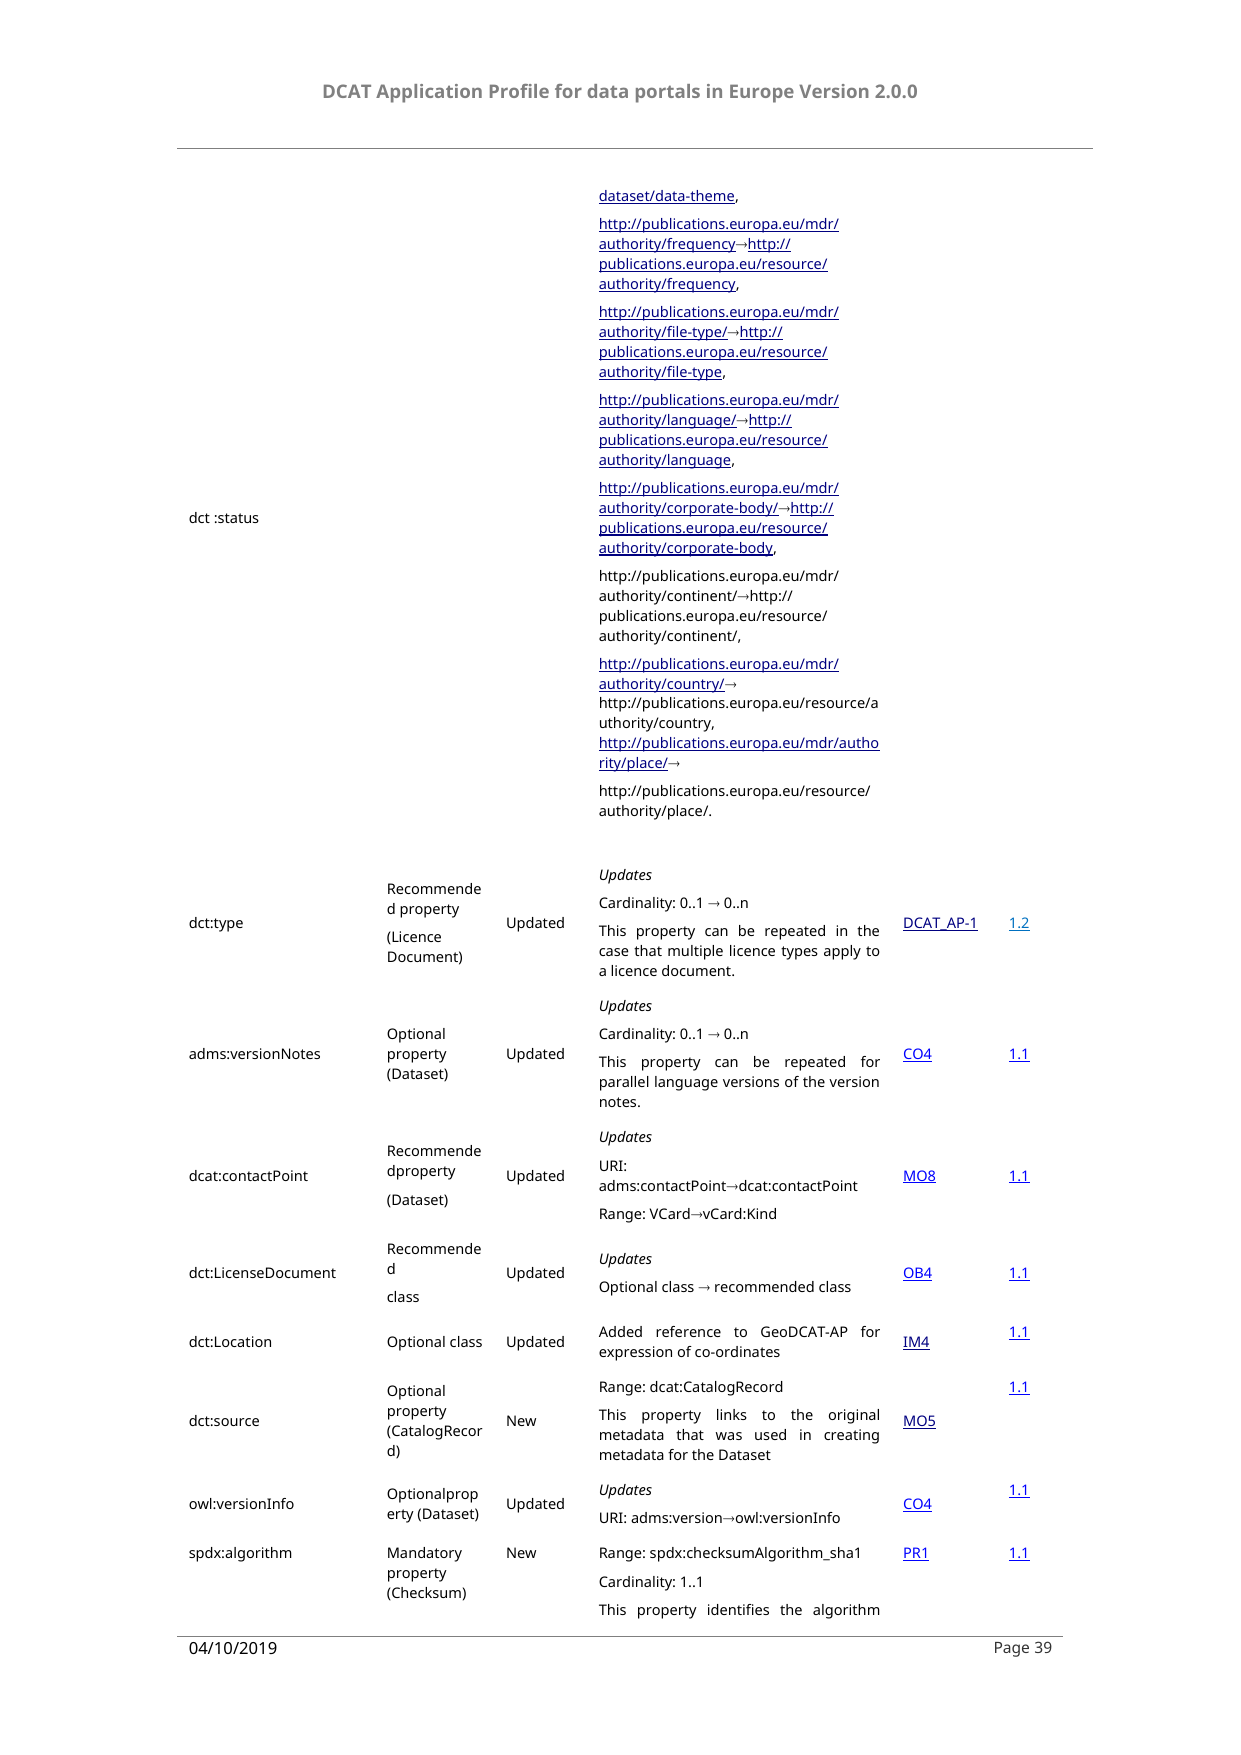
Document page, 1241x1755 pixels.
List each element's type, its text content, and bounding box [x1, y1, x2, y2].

table_cell PR1 [892, 1536, 997, 1623]
table_cell Optionalproperty (Dataset) [376, 1473, 494, 1535]
table_cell dcat:contactPoint [178, 1120, 375, 1231]
table_cell dct:LicenseDocument [178, 1232, 375, 1314]
table_cell Updated [495, 1473, 587, 1535]
table_cell dct:source [178, 1370, 375, 1472]
table_cell Updated [495, 1315, 587, 1369]
table_cell Updated [495, 989, 587, 1119]
table_cell Updates Cardinality: 0..1  0..n This property can be repeated in the case that multiple licence types apply to a licence document. [588, 858, 891, 988]
table_cell DCAT_AP-1 [892, 858, 997, 988]
table_cell 1.1 [998, 989, 1063, 1119]
table_cell New [495, 1370, 587, 1472]
table_cell dataset/data-theme, http://publications.europa.eu/mdr/authority/frequencyhttp://publications.europa.eu/resource/authority/frequency, http://publications.europa.eu/mdr/authority/file-type/http://publications.europa.eu/resource/authority/file-type, http://publications.europa.eu/mdr/authority/language/http://publications.europa.eu/resource/authority/language, http://publications.europa.eu/mdr/authority/corporate-body/http://publications.europa.eu/resource/authority/corporate-body, http://publications.europa.eu/mdr/authority/continent/http://publications.europa.eu/resource/authority/continent/, http://publications.europa.eu/mdr/authority/country/ http://publications.europa.eu/resource/authority/country, http://publications.europa.eu/mdr/authority/place/ http://publications.europa.eu/resource/authority/place/. [588, 179, 891, 856]
table_cell 1.1 [998, 1120, 1063, 1231]
table_cell Optional property (Dataset) [376, 989, 494, 1119]
table_cell Updates Cardinality: 0..1  0..n This property can be repeated for parallel language versions of the version notes. [588, 989, 891, 1119]
table_cell Recommendedproperty (Dataset) [376, 1120, 494, 1231]
table_cell [892, 179, 997, 856]
table_cell CO4 [892, 989, 997, 1119]
table_cell Mandatory property (Checksum) [376, 1536, 494, 1623]
table_cell 1.1 [998, 1232, 1063, 1314]
table_cell 1.1 [998, 1536, 1063, 1623]
table_cell [998, 179, 1063, 856]
table_cell Updated [495, 858, 587, 988]
table_cell 1.1 [998, 1370, 1063, 1472]
table_cell IM4 [892, 1315, 997, 1369]
table_cell OB4 [892, 1232, 997, 1314]
table_cell New [495, 1536, 587, 1623]
table_cell Updates Optional class  recommended class [588, 1232, 891, 1314]
table_cell Recommended property (Licence Document) [376, 858, 494, 988]
table_cell Updates URI: adms:versionowl:versionInfo [588, 1473, 891, 1535]
table_cell [376, 179, 494, 856]
table_cell owl:versionInfo [178, 1473, 375, 1535]
table_cell spdx:algorithm [178, 1536, 375, 1623]
table_cell CO4 [892, 1473, 997, 1535]
table_cell Recommended class [376, 1232, 494, 1314]
table_cell Updates URI: adms:contactPointdcat:contactPoint Range: VCardvCard:Kind [588, 1120, 891, 1231]
table_cell adms:versionNotes [178, 989, 375, 1119]
table_cell dct :status [178, 179, 375, 856]
table_cell 1.1 [998, 1315, 1063, 1369]
table_cell Updated [495, 1232, 587, 1314]
table_cell dct:Location [178, 1315, 375, 1369]
table_cell MO5 [892, 1370, 997, 1472]
table_cell [495, 179, 587, 856]
table_cell Range: spdx:checksumAlgorithm_sha1 Cardinality: 1..1 This property identifies the algorithm [588, 1536, 891, 1623]
table_cell dct:type [178, 858, 375, 988]
table_cell Range: dcat:CatalogRecord This property links to the original metadata that was used in creating metadata for the Dataset [588, 1370, 891, 1472]
table_cell 1.2 [998, 858, 1063, 988]
table_cell MO8 [892, 1120, 997, 1231]
table_cell Updated [495, 1120, 587, 1231]
table_cell Added reference to GeoDCAT-AP for expression of co-ordinates [588, 1315, 891, 1369]
table_cell Optional class [376, 1315, 494, 1369]
table_cell Optional property (CatalogRecord) [376, 1370, 494, 1472]
table_cell 1.1 [998, 1473, 1063, 1535]
